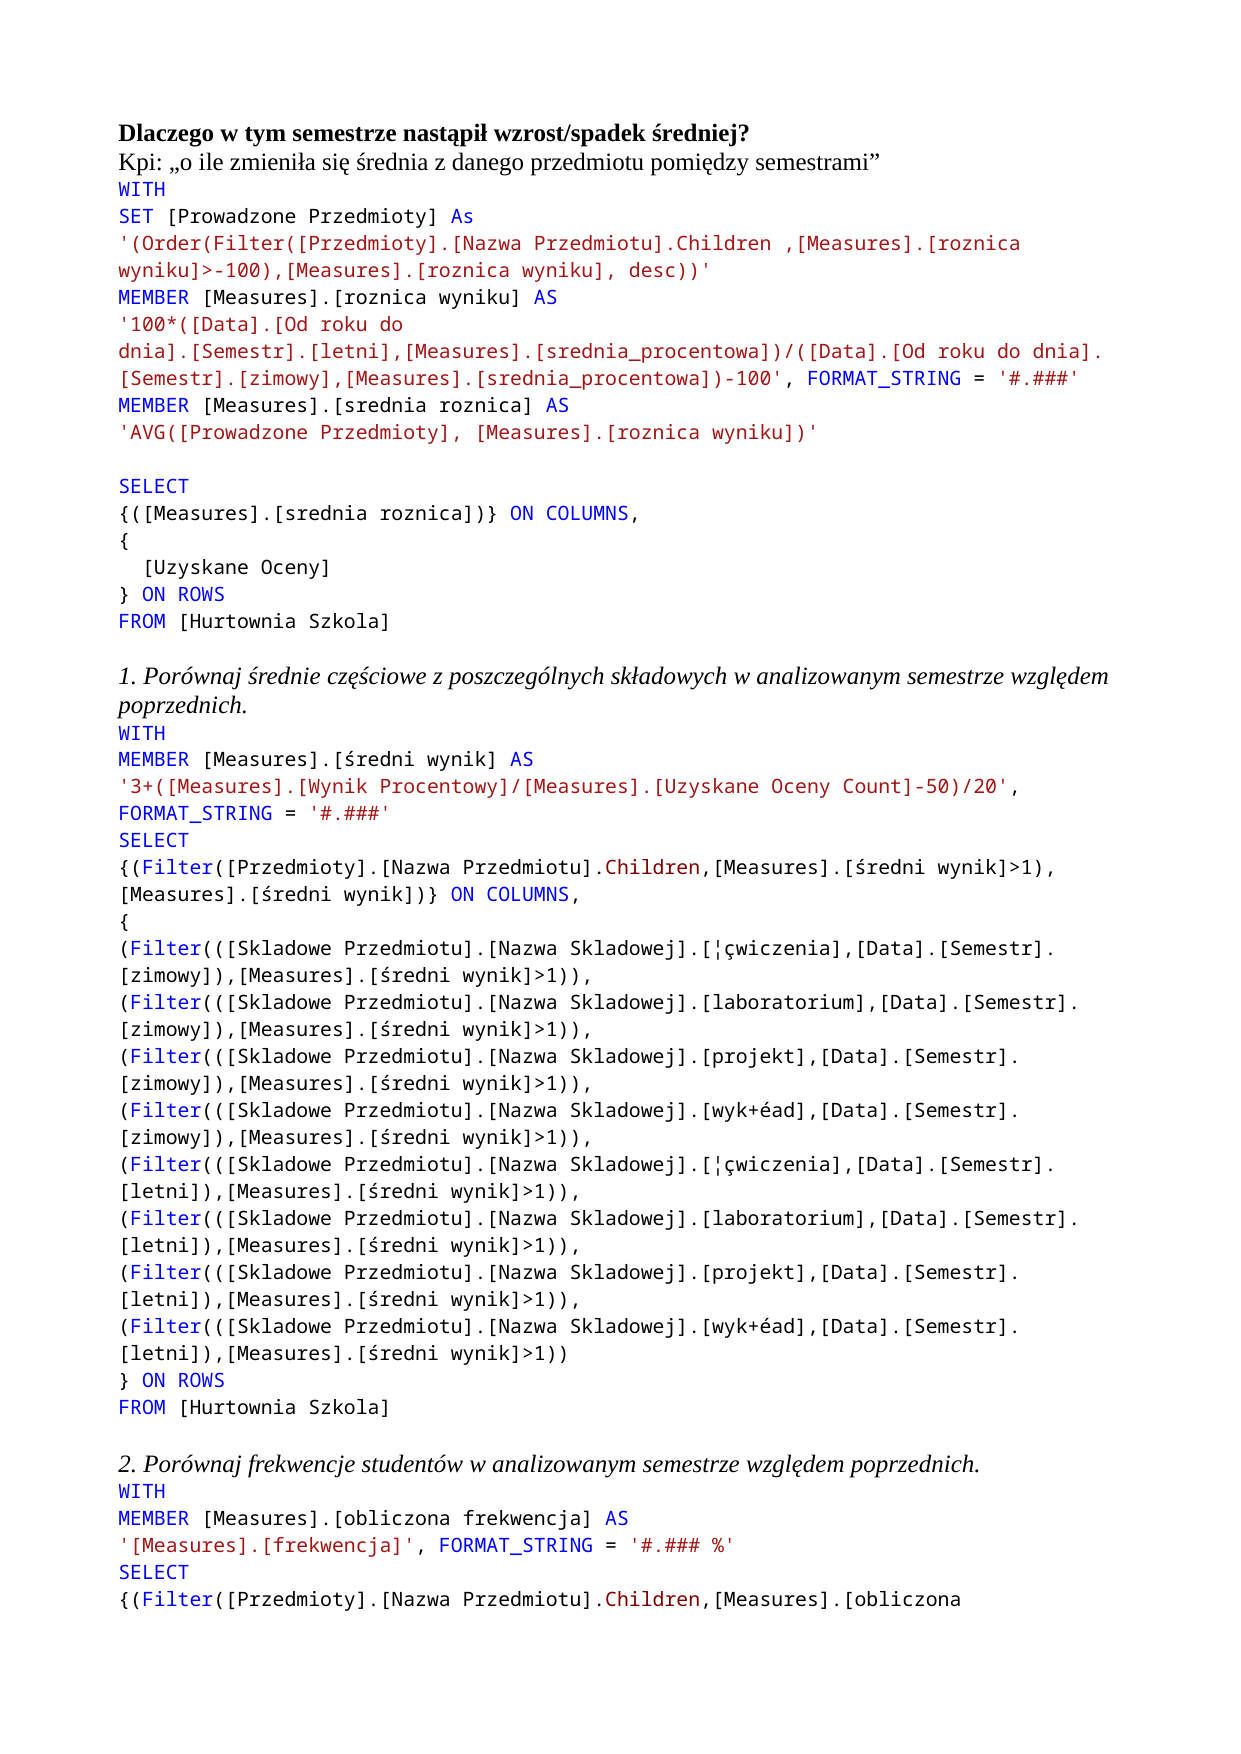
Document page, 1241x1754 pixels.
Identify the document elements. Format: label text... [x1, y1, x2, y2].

text (Filter(([Skladowe Przedmiotu].[Nazwa Skladowej].[¦çwiczenia],[Data].[Semestr].[zimowy]),[Measures].[średni wynik]>1)), [118, 934, 1122, 988]
text SET [Prowadzone Przedmioty] As [118, 203, 1122, 229]
text SELECT [118, 827, 1122, 854]
text } ON ROWS [118, 580, 1122, 607]
text Dlaczego w tym semestrze nastąpił wzrost/spadek średniej? [118, 118, 1122, 147]
text (Filter(([Skladowe Przedmiotu].[Nazwa Skladowej].[projekt],[Data].[Semestr].[letni]),[Measures].[średni wynik]>1)), [118, 1258, 1122, 1312]
text { [118, 908, 1122, 934]
text {(Filter([Przedmioty].[Nazwa Przedmiotu].Children,[Measures].[obliczona [118, 1586, 1122, 1613]
text (Filter(([Skladowe Przedmiotu].[Nazwa Skladowej].[projekt],[Data].[Semestr].[zimowy]),[Measures].[średni wynik]>1)), [118, 1042, 1122, 1096]
text '[Measures].[frekwencja]', FORMAT_STRING = '#.### %' [118, 1532, 1122, 1559]
text FROM [Hurtownia Szkola] [118, 1393, 1122, 1420]
text } ON ROWS [118, 1366, 1122, 1393]
text MEMBER [Measures].[obliczona frekwencja] AS [118, 1505, 1122, 1532]
text (Filter(([Skladowe Przedmiotu].[Nazwa Skladowej].[wyk+éad],[Data].[Semestr].[zimowy]),[Measures].[średni wynik]>1)), [118, 1096, 1122, 1150]
text SELECT [118, 1559, 1122, 1586]
text '(Order(Filter([Przedmioty].[Nazwa Przedmiotu].Children ,[Measures].[roznica wyniku]>-100),[Measures].[roznica wyniku], desc))' [118, 229, 1122, 283]
text WITH [118, 1478, 1122, 1505]
text WITH [118, 176, 1122, 203]
text {([Measures].[srednia roznica])} ON COLUMNS, [118, 499, 1122, 526]
text '100*([Data].[Od roku do dnia].[Semestr].[letni],[Measures].[srednia_procentowa])/([Data].[Od roku do dnia].[Semestr].[zimowy],[Measures].[srednia_procentowa])-100', FORMAT_STRING = '#.###' [118, 311, 1122, 391]
text (Filter(([Skladowe Przedmiotu].[Nazwa Skladowej].[laboratorium],[Data].[Semestr].[letni]),[Measures].[średni wynik]>1)), [118, 1204, 1122, 1258]
text (Filter(([Skladowe Przedmiotu].[Nazwa Skladowej].[laboratorium],[Data].[Semestr].[zimowy]),[Measures].[średni wynik]>1)), [118, 988, 1122, 1042]
text WITH [118, 719, 1122, 746]
text MEMBER [Measures].[roznica wyniku] AS [118, 283, 1122, 311]
text FROM [Hurtownia Szkola] [118, 607, 1122, 634]
text 1. Porównaj średnie częściowe z poszczególnych składowych w analizowanym semestrze względem [118, 661, 1122, 690]
text (Filter(([Skladowe Przedmiotu].[Nazwa Skladowej].[wyk+éad],[Data].[Semestr].[letni]),[Measures].[średni wynik]>1)) [118, 1312, 1122, 1366]
text { [118, 526, 1122, 553]
text poprzednich. [118, 690, 1122, 719]
text 'AVG([Prowadzone Przedmioty], [Measures].[roznica wyniku])' [118, 418, 1122, 445]
text (Filter(([Skladowe Przedmiotu].[Nazwa Skladowej].[¦çwiczenia],[Data].[Semestr].[letni]),[Measures].[średni wynik]>1)), [118, 1150, 1122, 1204]
text 2. Porównaj frekwencje studentów w analizowanym semestrze względem poprzednich. [118, 1449, 1122, 1478]
text SELECT [118, 472, 1122, 499]
text '3+([Measures].[Wynik Procentowy]/[Measures].[Uzyskane Oceny Count]-50)/20', FORMAT_STRING = '#.###' [118, 773, 1122, 827]
text [Uzyskane Oceny] [118, 553, 1122, 580]
text Kpi: „o ile zmieniła się średnia z danego przedmiotu pomiędzy semestrami” [118, 147, 1122, 176]
text MEMBER [Measures].[średni wynik] AS [118, 746, 1122, 773]
text MEMBER [Measures].[srednia roznica] AS [118, 391, 1122, 418]
text {(Filter([Przedmioty].[Nazwa Przedmiotu].Children,[Measures].[średni wynik]>1),[Measures].[średni wynik])} ON COLUMNS, [118, 854, 1122, 908]
